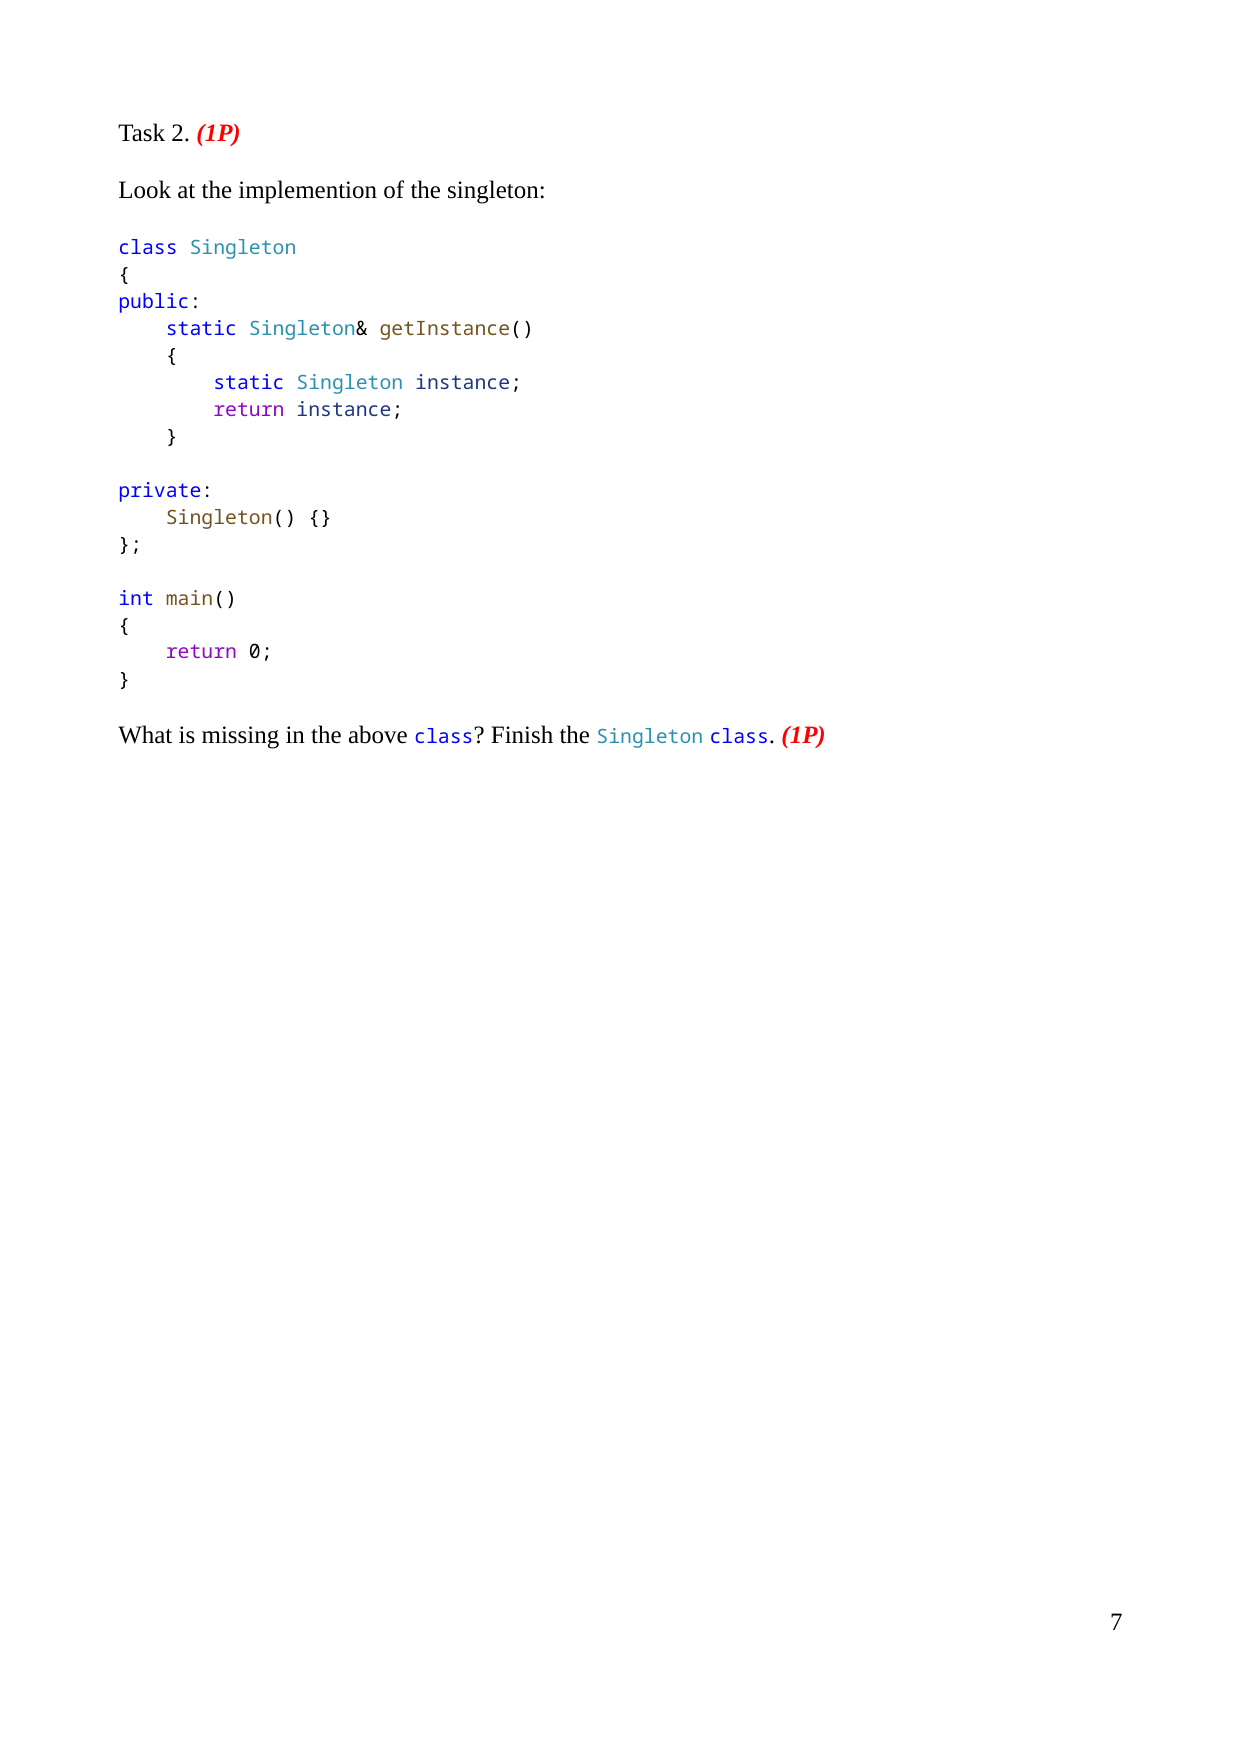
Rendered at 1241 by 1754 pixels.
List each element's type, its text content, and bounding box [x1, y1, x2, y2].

text return instance; [118, 395, 1122, 422]
text } [118, 665, 1122, 692]
text { [118, 341, 1122, 368]
text Singleton() {} [118, 503, 1122, 530]
text class Singleton [118, 233, 1122, 260]
text What is missing in the above class? Finish the Singleton class. (1P) [118, 721, 1122, 750]
text return 0; [118, 638, 1122, 665]
text }; [118, 530, 1122, 557]
text { [118, 260, 1122, 287]
text Task 2. (1P) [118, 118, 1122, 147]
text int main() [118, 584, 1122, 611]
text private: [118, 476, 1122, 503]
text static Singleton& getInstance() [118, 314, 1122, 341]
text Look at the implemention of the singleton: [118, 176, 1122, 204]
text { [118, 611, 1122, 638]
text static Singleton instance; [118, 368, 1122, 395]
text public: [118, 287, 1122, 314]
text } [118, 422, 1122, 449]
